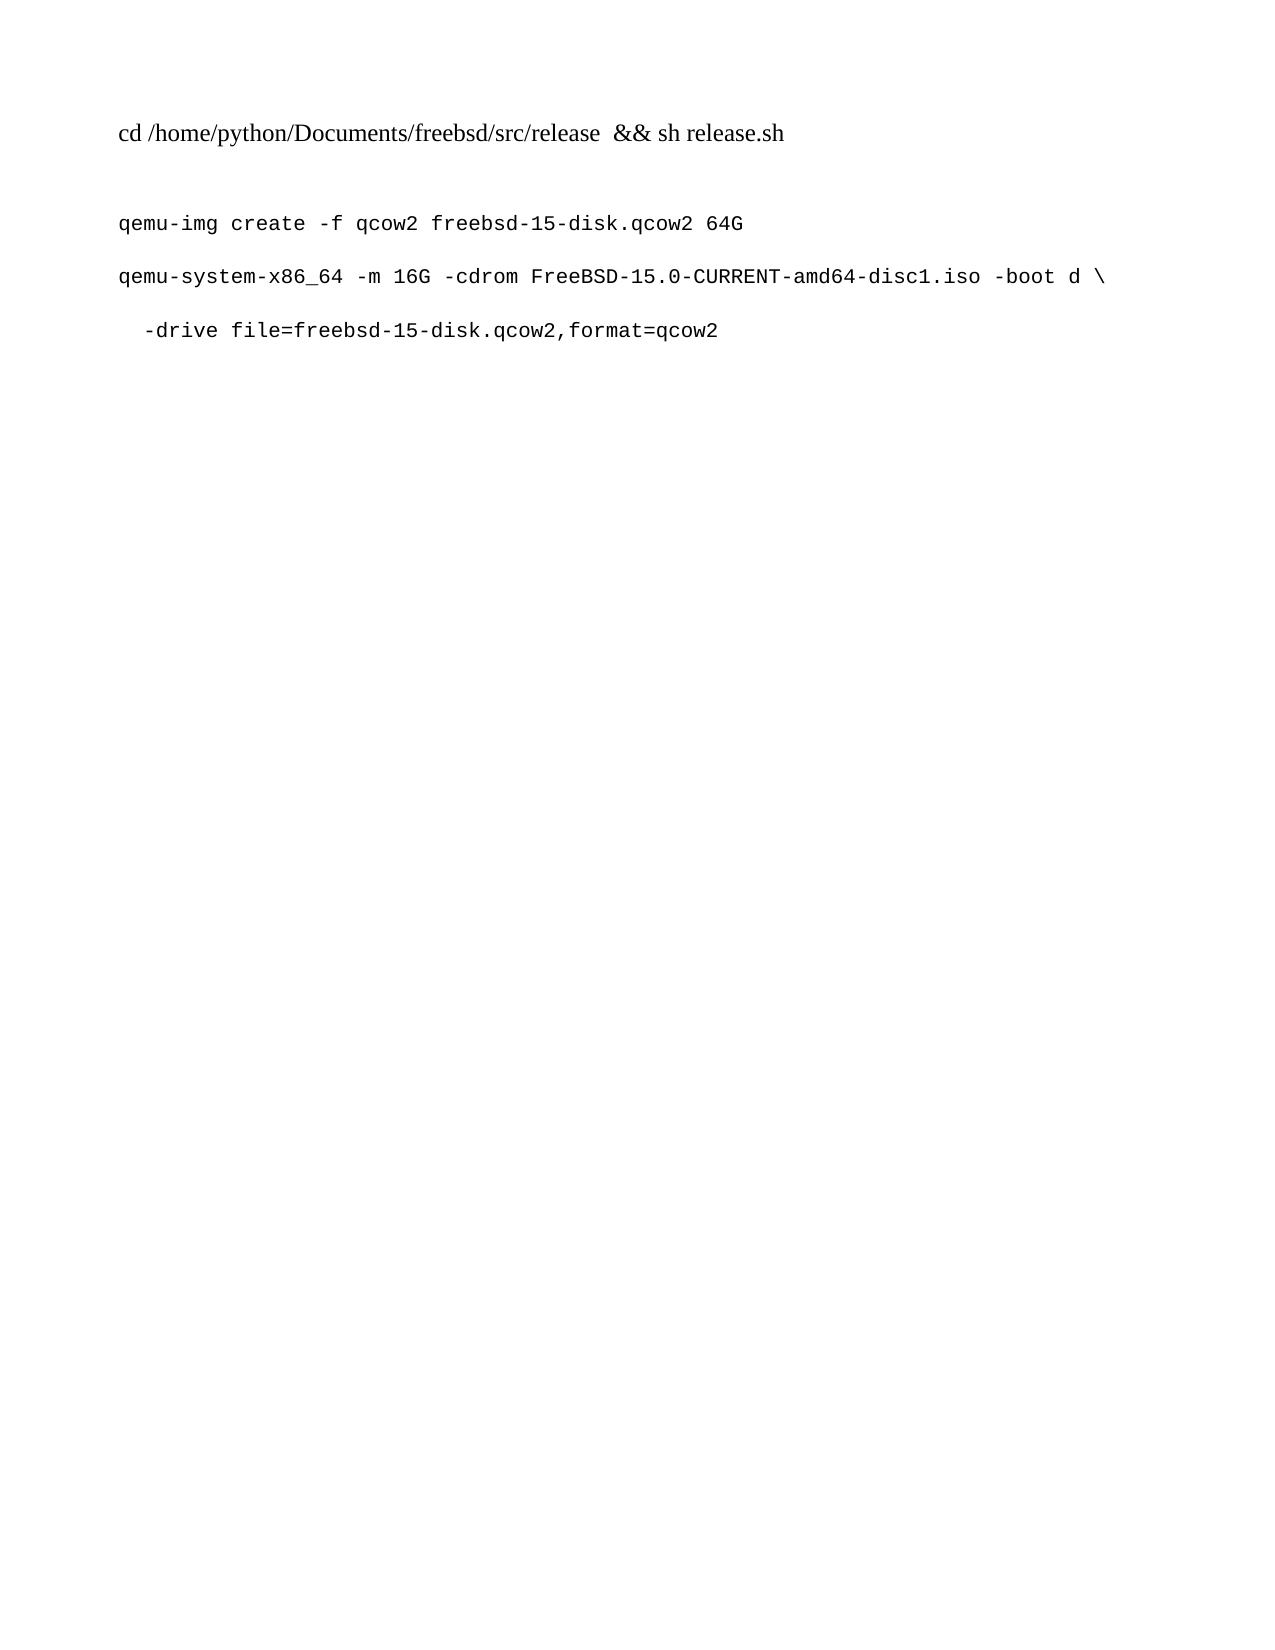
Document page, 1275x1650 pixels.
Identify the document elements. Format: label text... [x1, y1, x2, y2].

text qemu-img create -f qcow2 freebsd-15-disk.qcow2 64G [118, 213, 1157, 237]
text -drive file=freebsd-15-disk.qcow2,format=qcow2 [118, 319, 1157, 343]
text cd /home/python/Documents/freebsd/src/release && sh release.sh [118, 118, 1157, 147]
text qemu-system-x86_64 -m 16G -cdrom FreeBSD-15.0-CURRENT-amd64-disc1.iso -boot d \ [118, 266, 1157, 290]
